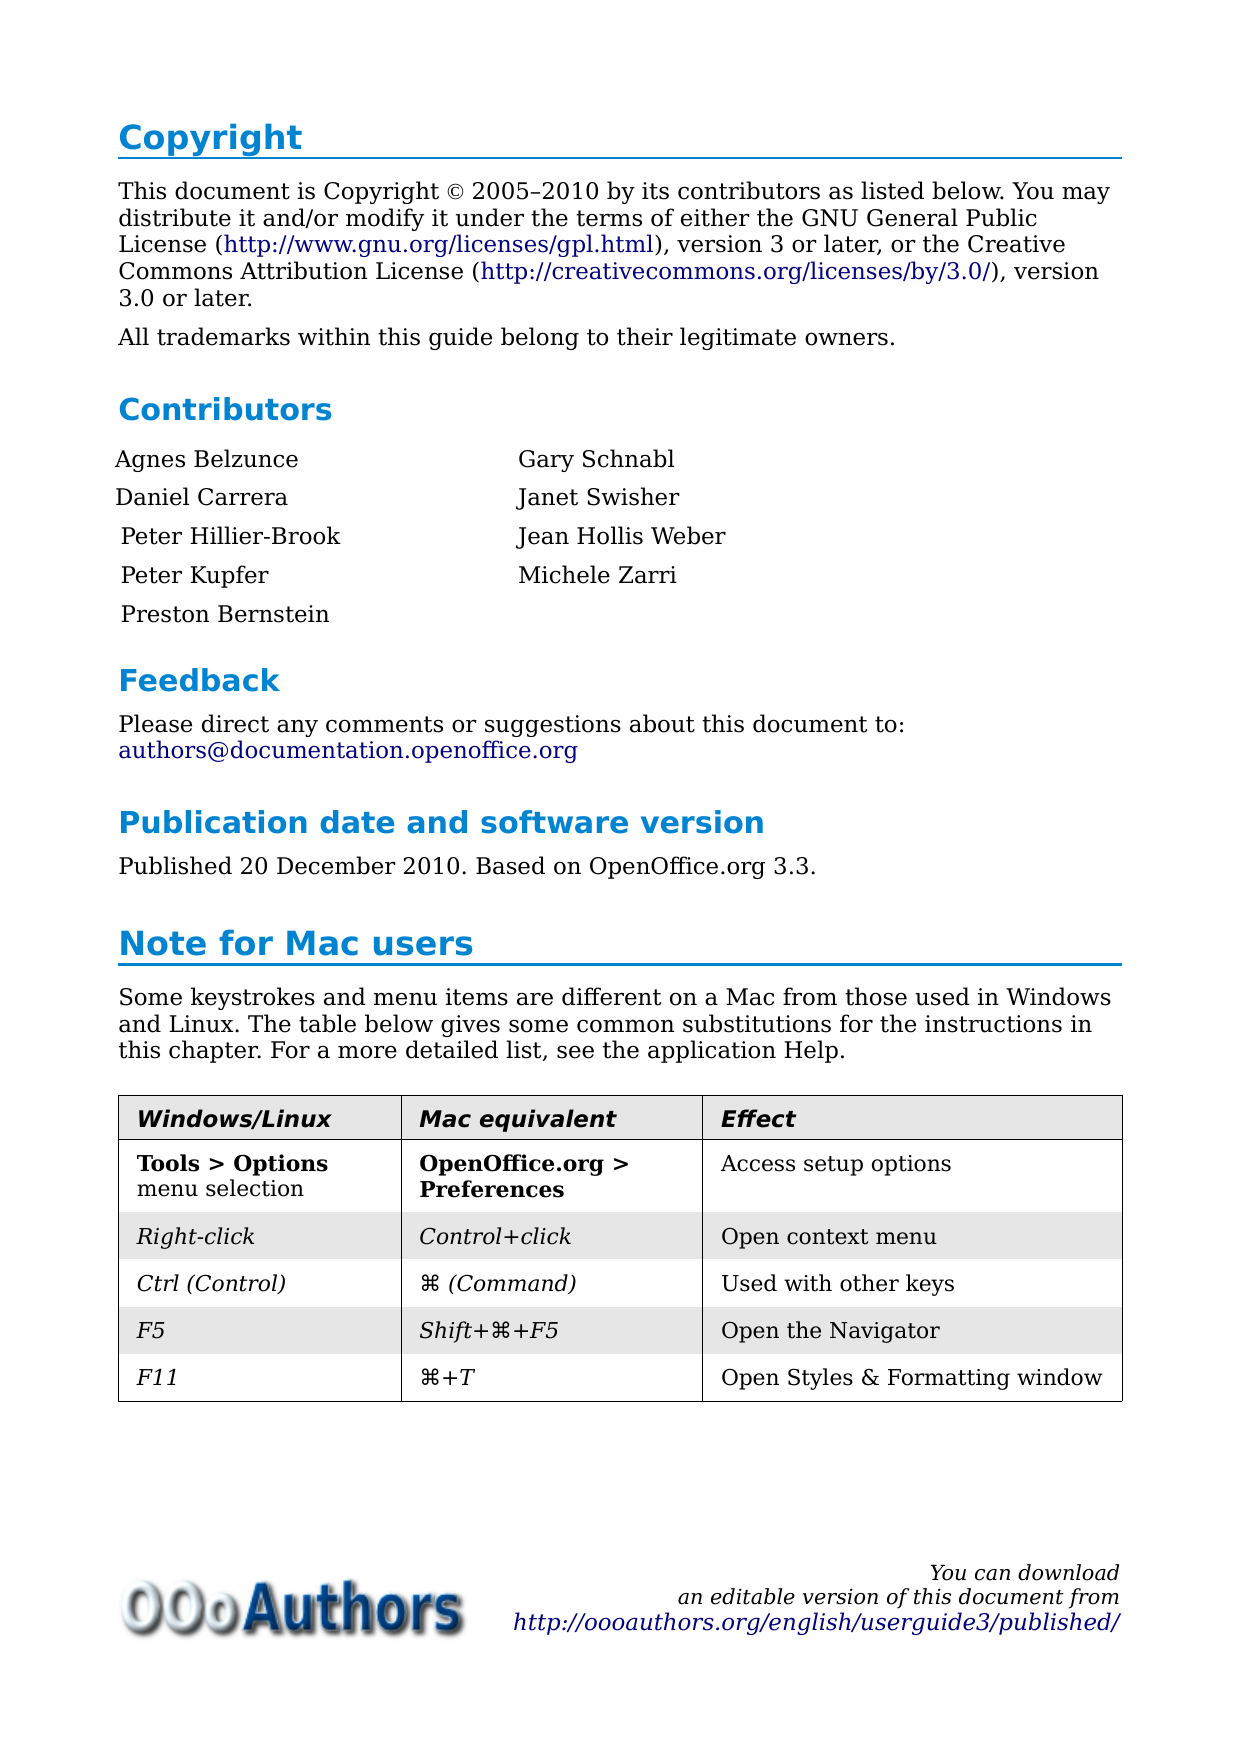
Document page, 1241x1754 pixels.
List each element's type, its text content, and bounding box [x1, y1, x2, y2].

table_header Agnes Belzunce [115, 440, 512, 479]
text Published 20 December 2010. Based on OpenOffice.org 3.3. [118, 853, 1122, 880]
picture [117, 1555, 471, 1644]
text Some keystrokes and menu items are different on a Mac from those used in Windows and Linux. The table below gives some common substitutions for the instructions in this chapter. For a more detailed list, see the application Help. [118, 984, 1122, 1064]
text Please direct any comments or suggestions about this document to: authors@documentation.openoffice.org [118, 711, 1122, 764]
table_cell [512, 595, 1121, 634]
table_cell F11 [119, 1354, 401, 1401]
table_cell Jean Hollis Weber [512, 518, 1121, 556]
subtitle Note for Mac users [118, 924, 1122, 963]
text This document is Copyright © 2005–2010 by its contributors as listed below. You may distribute it and/or modify it under the terms of either the GNU General Public License (http://www.gnu.org/licenses/gpl.html), version 3 or later, or the Creative Commons Attribution License (http://creativecommons.org/licenses/by/3.0/), version 3.0 or later. [118, 178, 1122, 311]
table_cell Janet Swisher [512, 479, 1121, 517]
table_cell Peter Kupfer [115, 556, 512, 595]
table_cell Preston Bernstein [115, 595, 512, 634]
table_header Windows/Linux [119, 1096, 401, 1139]
table_cell Michele Zarri [512, 556, 1121, 595]
table_cell Daniel Carrera [115, 479, 512, 517]
table_cell Open Styles & Formatting window [703, 1354, 1122, 1401]
table_cell Open context menu [703, 1212, 1122, 1259]
table_cell Ctrl (Control) [119, 1260, 401, 1307]
table_cell z+T [402, 1354, 702, 1401]
text Publication date and software version [118, 806, 1122, 841]
table_header Mac equivalent [402, 1096, 702, 1139]
text Feedback [118, 663, 1122, 698]
table_cell Access setup options [703, 1140, 1122, 1212]
text Contributors [118, 392, 1122, 428]
table_cell OpenOffice.org > Preferences [402, 1140, 702, 1212]
table_cell Right-click [119, 1212, 401, 1259]
table_cell Used with other keys [703, 1260, 1122, 1307]
table_cell Open the Navigator [703, 1307, 1122, 1354]
table_header Gary Schnabl [512, 440, 1121, 479]
text All trademarks within this guide belong to their legitimate owners. [118, 324, 1122, 351]
table_cell Tools > Options menu selection [119, 1140, 401, 1212]
table_cell Peter Hillier-Brook [115, 518, 512, 556]
table_cell z (Command) [402, 1260, 702, 1307]
table_cell Control+click [402, 1212, 702, 1259]
subtitle Copyright [118, 118, 1122, 157]
table_header Effect [703, 1096, 1122, 1139]
table_cell F5 [119, 1307, 401, 1354]
table_cell Shift+z+F5 [402, 1307, 702, 1354]
